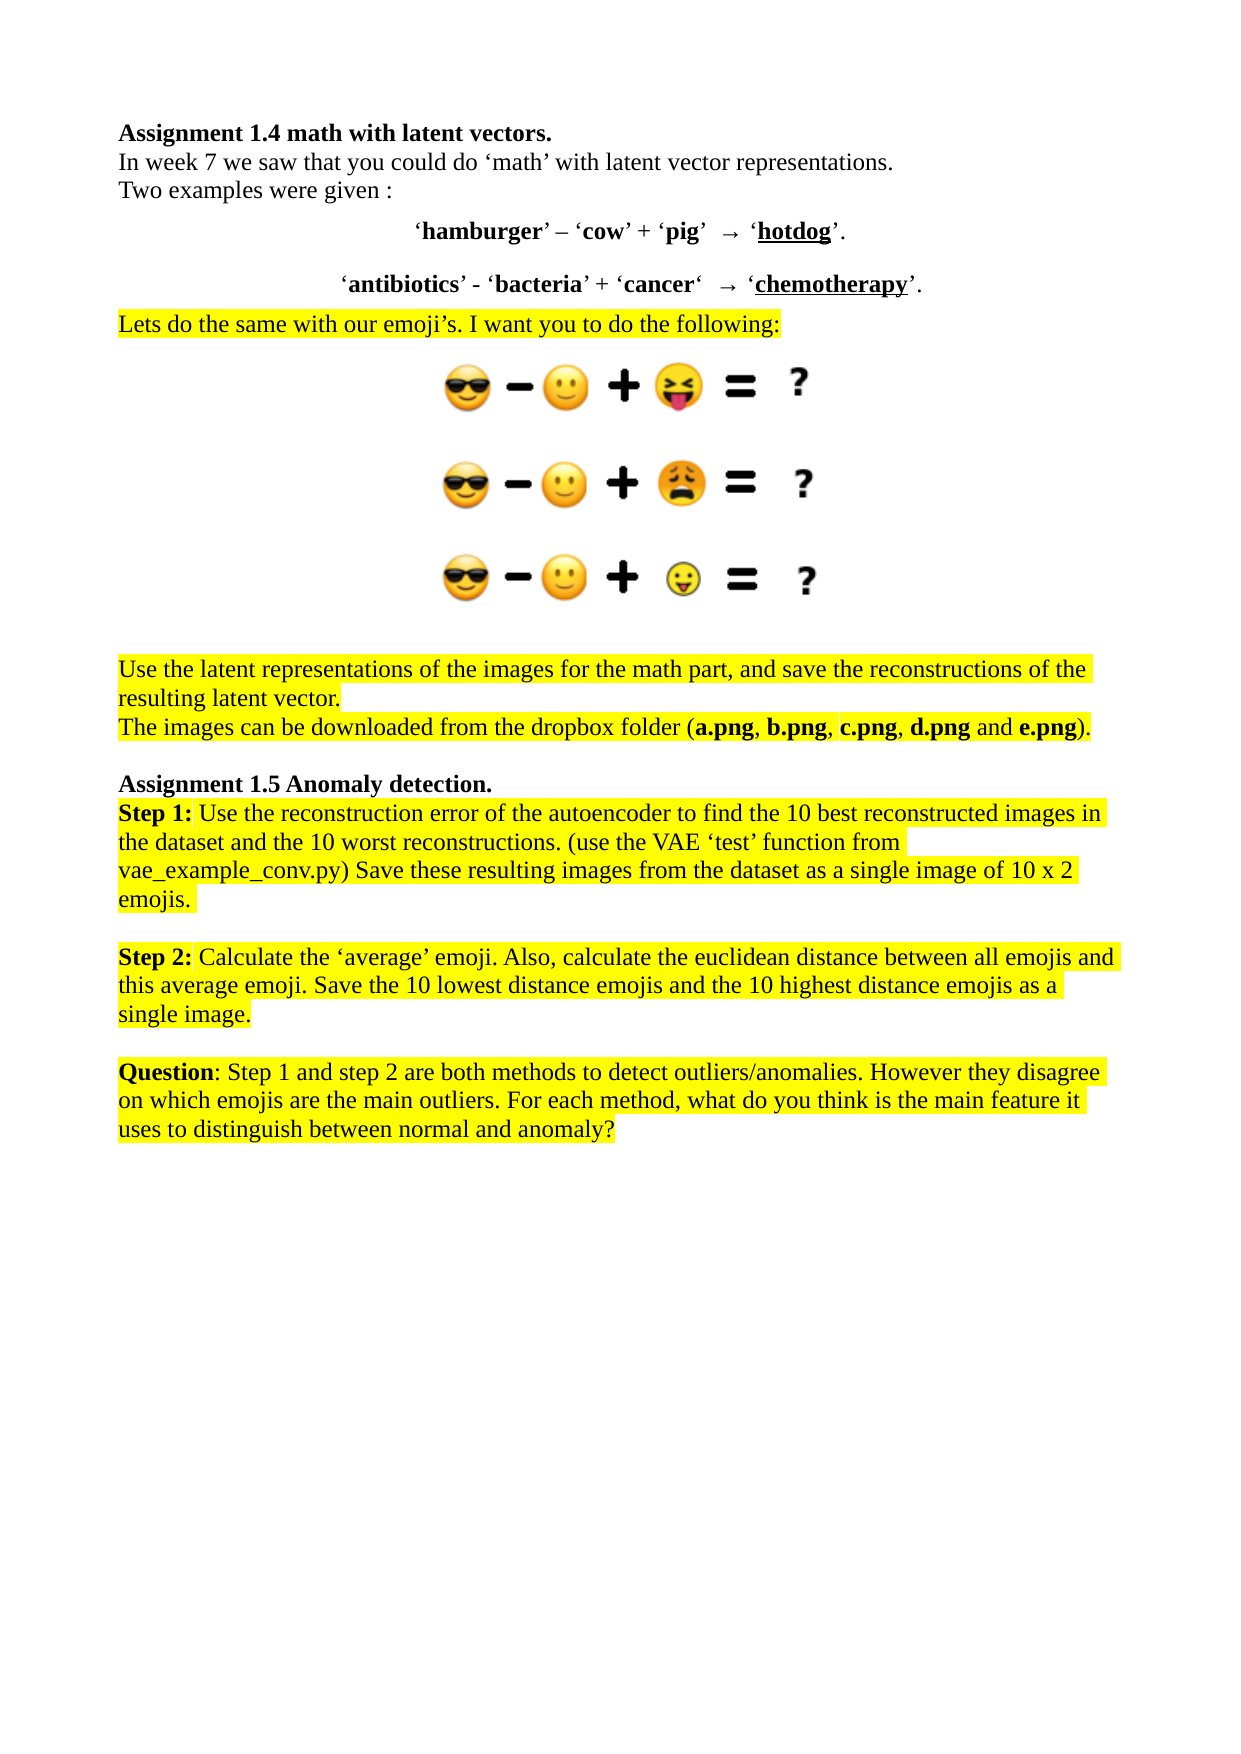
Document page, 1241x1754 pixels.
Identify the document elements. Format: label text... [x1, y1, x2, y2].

picture [427, 356, 831, 631]
text Step 2: Calculate the ‘average’ emoji. Also, calculate the euclidean distance between all emojis and this average emoji. Save the 10 lowest distance emojis and the 10 highest distance emojis as a single image. [118, 942, 1122, 1028]
text Lets do the same with our emoji’s. I want you to do the following: [118, 309, 1122, 338]
text Question: Step 1 and step 2 are both methods to detect outliers/anomalies. However they disagree on which emojis are the main outliers. For each method, what do you think is the main feature it uses to distinguish between normal and anomaly? [118, 1057, 1122, 1143]
text Two examples were given : [118, 176, 1122, 204]
text Step 1: Use the reconstruction error of the autoencoder to find the 10 best reconstructed images in the dataset and the 10 worst reconstructions. (use the VAE ‘test’ function from vae_example_conv.py) Save these resulting images from the dataset as a single image of 10 x 2 emojis. [118, 798, 1122, 913]
text ‘hamburger’ – ‘cow’ + ‘pig’ → ‘hotdog’. [118, 216, 1122, 245]
text In week 7 we saw that you could do ‘math’ with latent vector representations. [118, 147, 1122, 176]
text Assignment 1.5 Anomaly detection. [118, 769, 1122, 798]
text The images can be downloaded from the dropbox folder (a.png, b.png, c.png, d.png and e.png). [118, 712, 1122, 741]
text Assignment 1.4 math with latent vectors. [118, 118, 1122, 147]
text ‘antibiotics’ - ‘bacteria’ + ‘cancer‘ → ‘chemotherapy’. [118, 269, 1122, 297]
text Use the latent representations of the images for the math part, and save the reconstructions of the resulting latent vector. [118, 654, 1122, 712]
